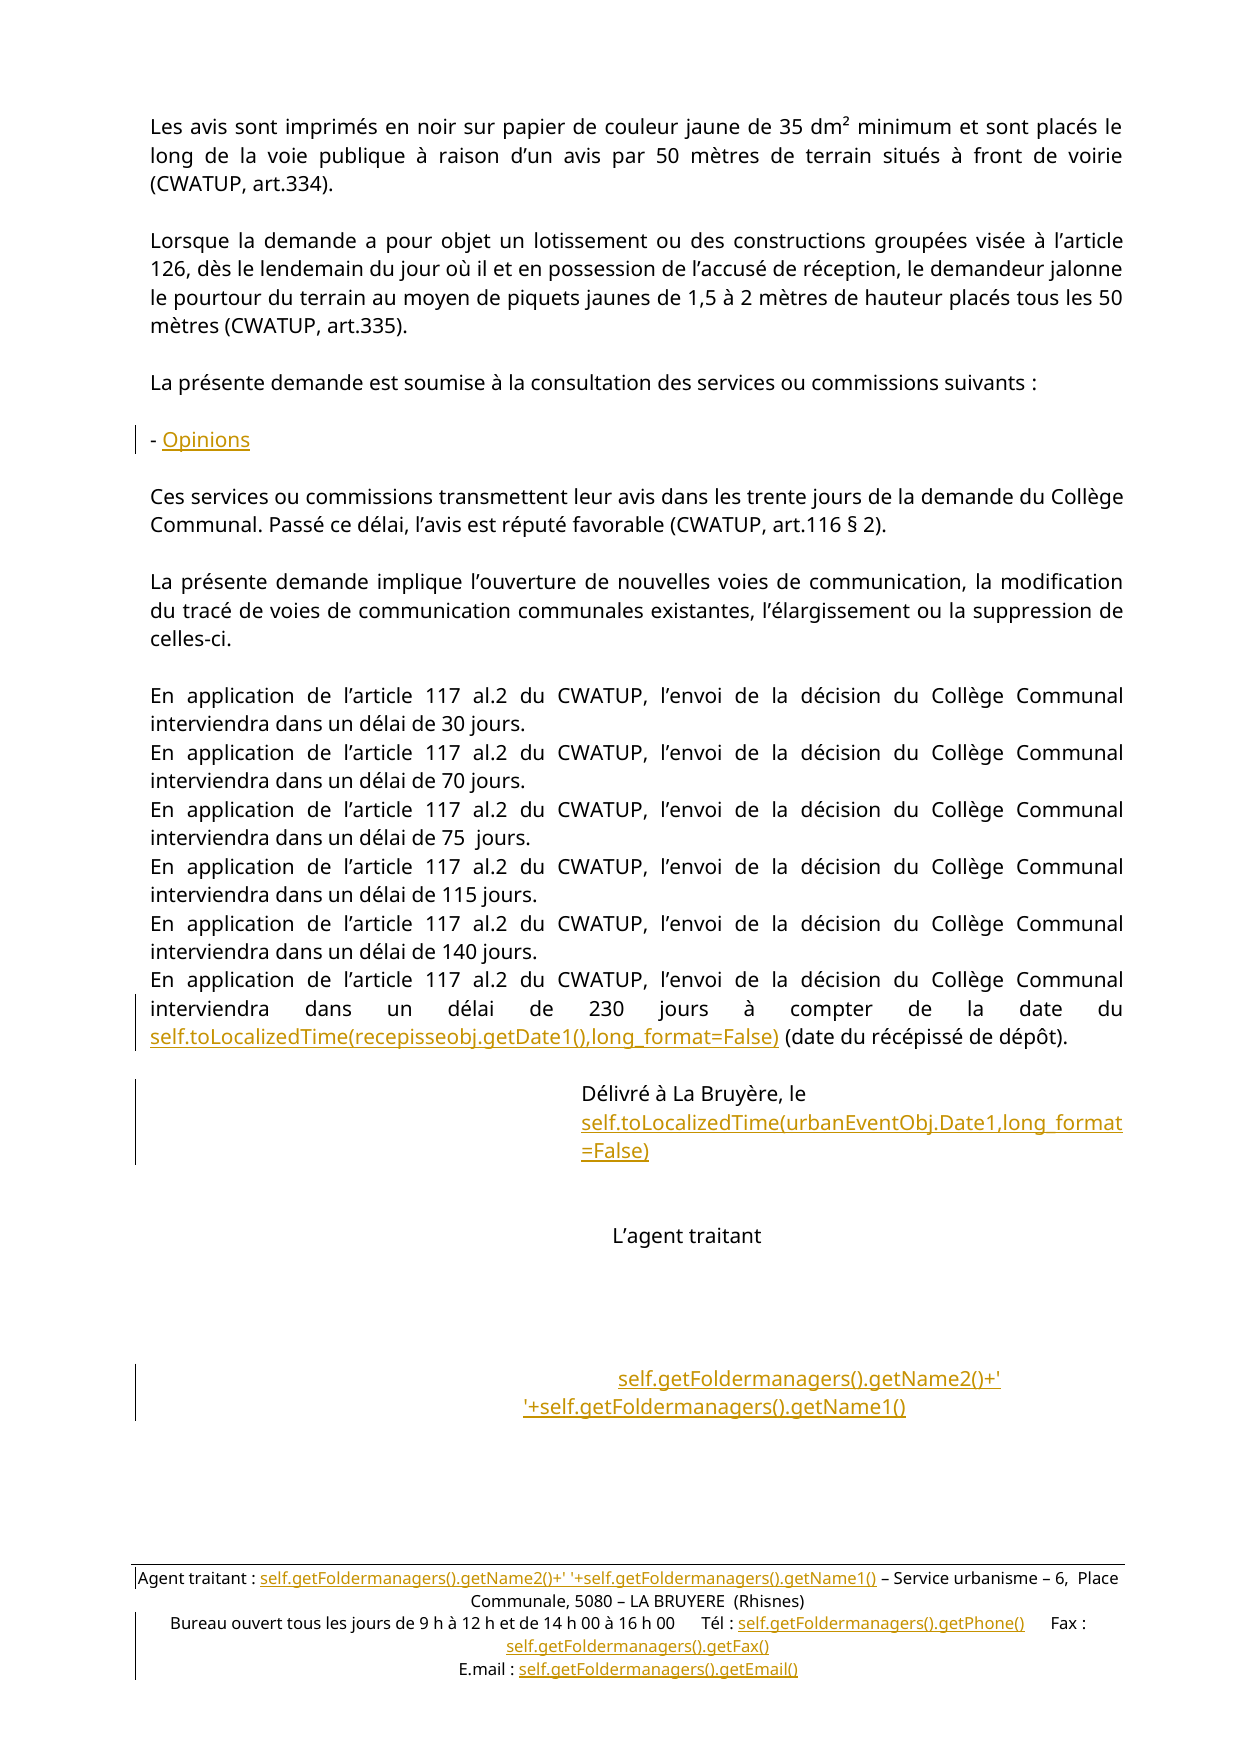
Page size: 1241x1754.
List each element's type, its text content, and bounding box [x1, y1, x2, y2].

text En application de l’article 117 al.2 du CWATUP, l’envoi de la décision du Collège Communal interviendra dans un délai de 140 jours. [150, 909, 1125, 966]
text Ces services ou commissions transmettent leur avis dans les trente jours de la demande du Collège Communal. Passé ce délai, l’avis est réputé favorable (CWATUP, art.116 § 2). [150, 482, 1125, 539]
text - Opinions [150, 425, 1125, 454]
text Délivré à La Bruyère, le self.toLocalizedTime(urbanEventObj.Date1,long_format=False) [581, 1079, 1125, 1164]
text Les avis sont imprimés en noir sur papier de couleur jaune de 35 dm² minimum et sont placés le long de la voie publique à raison d’un avis par 50 mètres de terrain situés à front de voirie (CWATUP, art.334). [150, 112, 1125, 198]
text L’agent traitant [445, 1221, 1125, 1250]
text Lorsque la demande a pour objet un lotissement ou des constructions groupées visée à l’article 126, dès le lendemain du jour où il et en possession de l’accusé de réception, le demandeur jalonne le pourtour du terrain au moyen de piquets jaunes de 1,5 à 2 mètres de hauteur placés tous les 50 mètres (CWATUP, art.335). [150, 226, 1125, 340]
text La présente demande implique l’ouverture de nouvelles voies de communication, la modification du tracé de voies de communication communales existantes, l’élargissement ou la suppression de celles-ci. [150, 567, 1125, 653]
text En application de l’article 117 al.2 du CWATUP, l’envoi de la décision du Collège Communal interviendra dans un délai de 70 jours. [150, 738, 1125, 795]
text La présente demande est soumise à la consultation des services ou commissions suivants : [150, 368, 1125, 397]
text En application de l’article 117 al.2 du CWATUP, l’envoi de la décision du Collège Communal interviendra dans un délai de 75 jours. [150, 795, 1125, 852]
text En application de l’article 117 al.2 du CWATUP, l’envoi de la décision du Collège Communal interviendra dans un délai de 30 jours. [150, 681, 1125, 738]
text En application de l’article 117 al.2 du CWATUP, l’envoi de la décision du Collège Communal interviendra dans un délai de 230 jours à compter de la date du self.toLocalizedTime(recepisseobj.getDate1(),long_format=False) (date du récépissé de dépôt). [150, 966, 1125, 1051]
text self.getFoldermanagers().getName2()+' '+self.getFoldermanagers().getName1() [494, 1364, 1125, 1421]
text En application de l’article 117 al.2 du CWATUP, l’envoi de la décision du Collège Communal interviendra dans un délai de 115 jours. [150, 852, 1125, 909]
